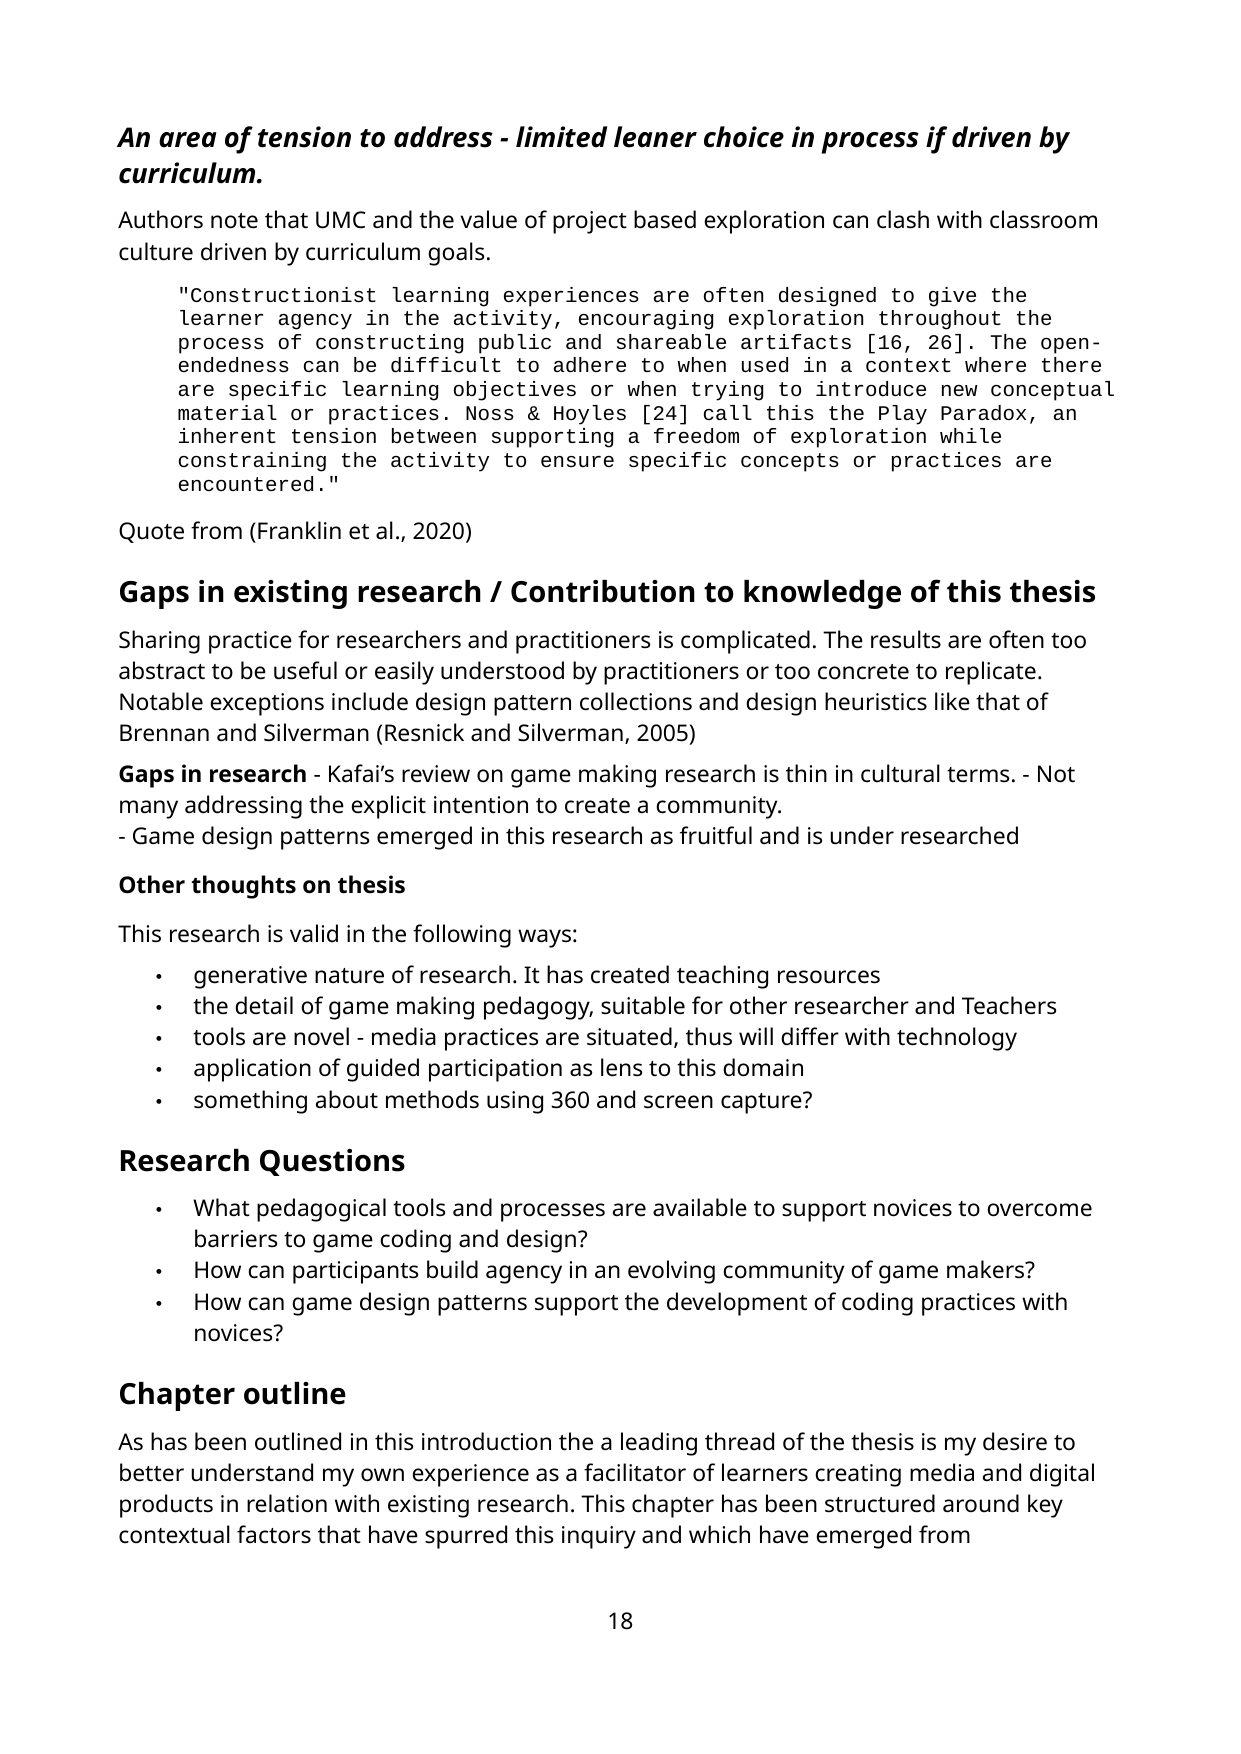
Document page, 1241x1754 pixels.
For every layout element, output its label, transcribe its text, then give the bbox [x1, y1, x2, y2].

subtitle An area of tension to address - limited leaner choice in process if driven by curriculum. [118, 118, 1122, 192]
text This research is valid in the following ways: [118, 918, 1122, 949]
list the detail of game making pedagogy, suitable for other researcher and Teachers [156, 990, 1122, 1021]
text "Constructionist learning experiences are often designed to give the learner agency in the activity, encouraging exploration throughout the process of constructing public and shareable artifacts [16, 26]. The open-endedness can be difficult to adhere to when used in a context where there are specific learning objectives or when trying to introduce new conceptual material or practices. Noss & Hoyles [24] call this the Play Paradox, an inherent tension between supporting a freedom of exploration while constraining the activity to ensure specific concepts or practices are encountered." [177, 284, 1122, 497]
list What pedagogical tools and processes are available to support novices to overcome barriers to game coding and design? [156, 1192, 1122, 1254]
text Sharing practice for researchers and practitioners is complicated. The results are often too abstract to be useful or easily understood by practitioners or too concrete to replicate. Notable exceptions include design pattern collections and design heuristics like that of Brennan and Silverman (Resnick and Silverman, 2005) [118, 623, 1122, 748]
text Quote from (Franklin et al., 2020) [118, 515, 1122, 546]
list something about methods using 360 and screen capture? [156, 1083, 1122, 1115]
subtitle Gaps in existing research / Contribution to knowledge of this thesis [118, 571, 1122, 611]
list tools are novel - media practices are situated, thus will differ with technology [156, 1021, 1122, 1052]
text Authors note that UMC and the value of project based exploration can clash with classroom culture driven by curriculum goals. [118, 204, 1122, 267]
list application of guided participation as lens to this domain [156, 1052, 1122, 1083]
list How can game design patterns support the development of coding practices with novices? [156, 1286, 1122, 1348]
text As has been outlined in this introduction the a leading thread of the thesis is my desire to better understand my own experience as a facilitator of learners creating media and digital products in relation with existing research. This chapter has been structured around key contextual factors that have spurred this inquiry and which have emerged from [118, 1425, 1122, 1550]
text Other thoughts on thesis [118, 869, 1122, 900]
list How can participants build agency in an evolving community of game makers? [156, 1254, 1122, 1286]
subtitle Research Questions [118, 1140, 1122, 1179]
subtitle Chapter outline [118, 1373, 1122, 1413]
list generative nature of research. It has created teaching resources [156, 958, 1122, 990]
text Gaps in research - Kafai’s review on game making research is thin in cultural terms. - Not many addressing the explicit intention to create a community. - Game design patterns emerged in this research as fruitful and is under researched [118, 757, 1122, 851]
